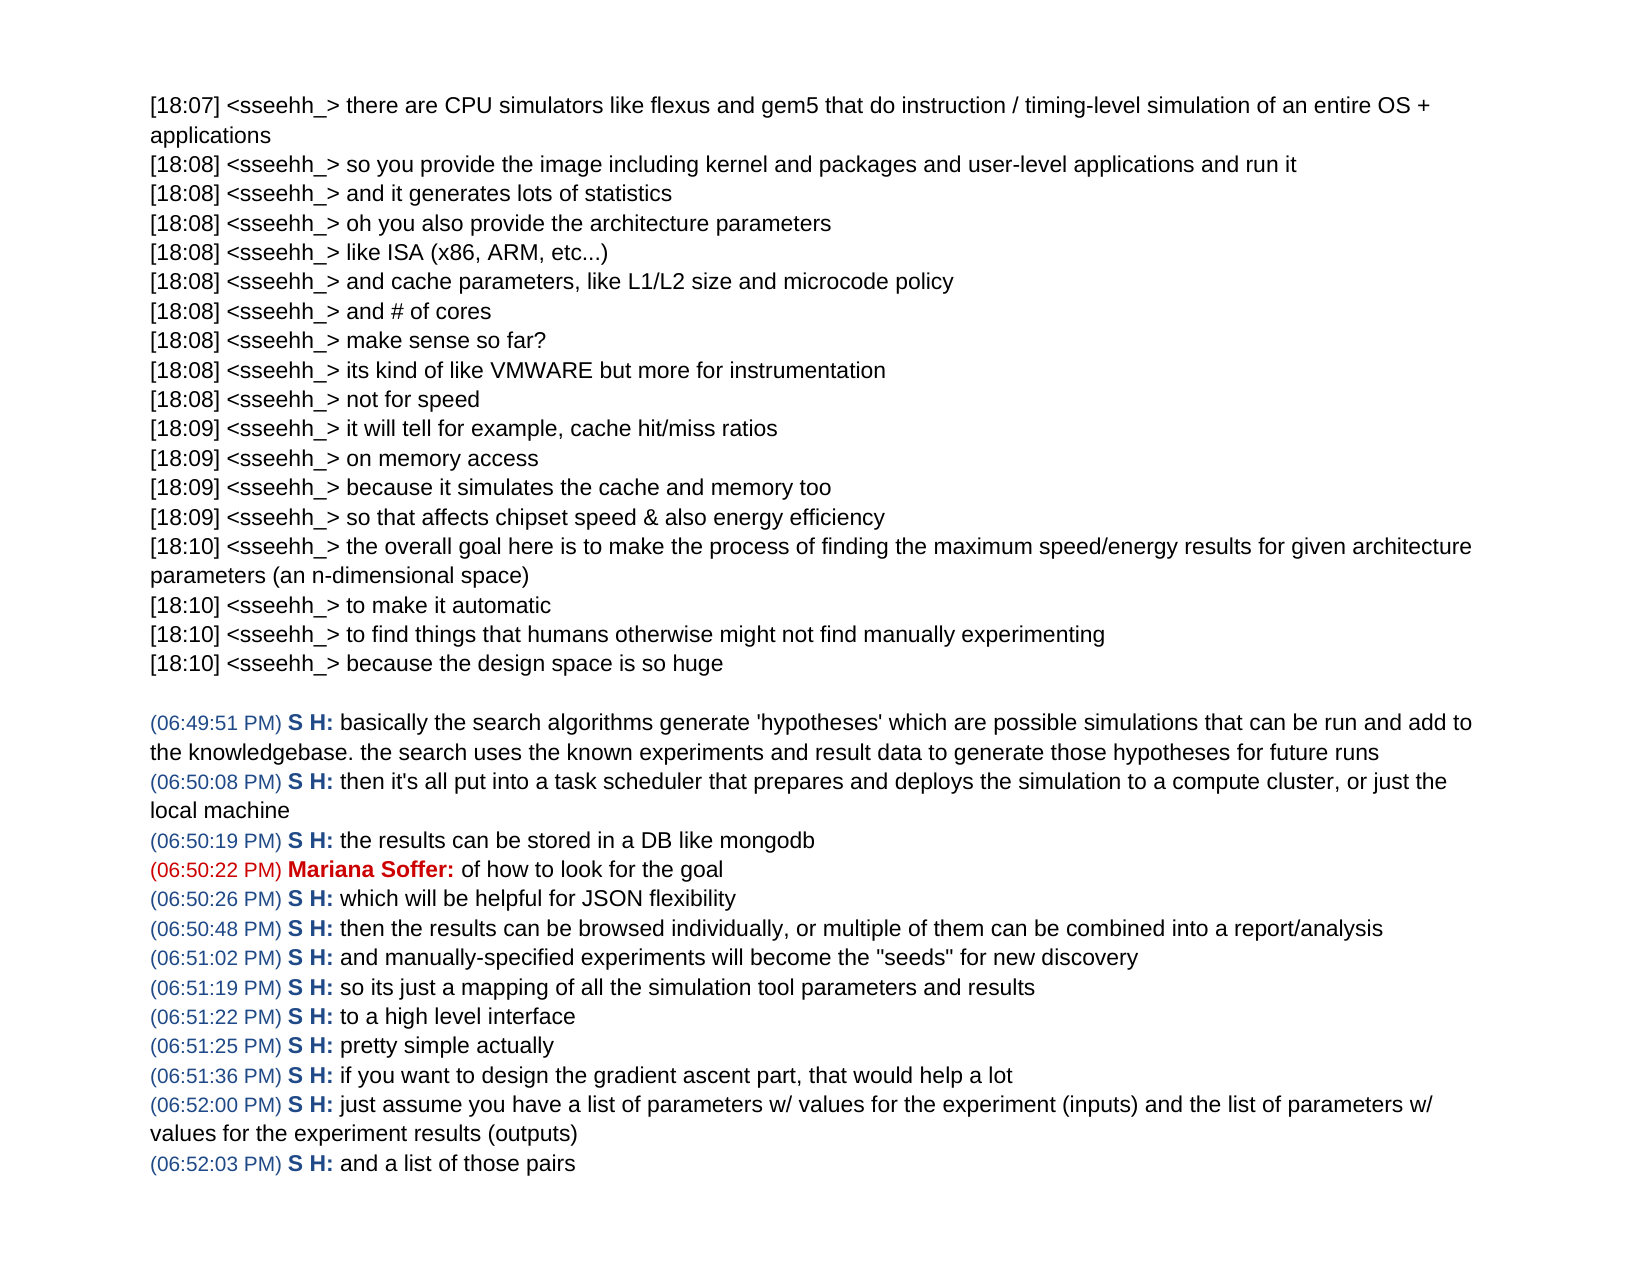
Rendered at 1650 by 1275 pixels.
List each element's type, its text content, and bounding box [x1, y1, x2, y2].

text [18:08] <sseehh_> and # of cores [150, 299, 1500, 324]
text [18:10] <sseehh_> to make it automatic [150, 592, 1500, 618]
text (06:50:19 PM) S H: the results can be stored in a DB like mongodb [150, 827, 1500, 853]
text [18:08] <sseehh_> its kind of like VMWARE but more for instrumentation [150, 357, 1500, 383]
text [18:10] <sseehh_> because the design space is so huge [150, 651, 1500, 677]
text (06:49:51 PM) S H: basically the search algorithms generate 'hypotheses' which are possible simulations that can be run and add to the knowledgebase. the search uses the known experiments and result data to generate those hypotheses for future runs [150, 710, 1500, 765]
text (06:51:19 PM) S H: so its just a mapping of all the simulation tool parameters and results [150, 974, 1500, 1000]
text [18:08] <sseehh_> and it generates lots of statistics [150, 181, 1500, 207]
text [18:09] <sseehh_> so that affects chipset speed & also energy efficiency [150, 504, 1500, 530]
text [18:08] <sseehh_> like ISA (x86, ARM, etc...) [150, 240, 1500, 266]
text [18:09] <sseehh_> on memory access [150, 446, 1500, 471]
text (06:50:08 PM) S H: then it's all put into a task scheduler that prepares and deploys the simulation to a compute cluster, or just the local machine [150, 769, 1500, 824]
text [18:08] <sseehh_> make sense so far? [150, 328, 1500, 354]
text (06:50:26 PM) S H: which will be helpful for JSON flexibility [150, 886, 1500, 912]
text (06:51:02 PM) S H: and manually-specified experiments will become the "seeds" for new discovery [150, 945, 1500, 971]
text [18:08] <sseehh_> and cache parameters, like L1/L2 size and microcode policy [150, 269, 1500, 295]
text (06:52:03 PM) S H: and a list of those pairs [150, 1151, 1500, 1176]
text [18:10] <sseehh_> the overall goal here is to make the process of finding the maximum speed/energy results for given architecture parameters (an n-dimensional space) [150, 534, 1500, 589]
text [18:09] <sseehh_> it will tell for example, cache hit/miss ratios [150, 416, 1500, 442]
text [18:08] <sseehh_> so you provide the image including kernel and packages and user-level applications and run it [150, 152, 1500, 177]
text [18:08] <sseehh_> oh you also provide the architecture parameters [150, 211, 1500, 236]
text [18:08] <sseehh_> not for speed [150, 387, 1500, 412]
text [18:09] <sseehh_> because it simulates the cache and memory too [150, 475, 1500, 501]
text (06:51:22 PM) S H: to a high level interface [150, 1004, 1500, 1029]
text (06:50:22 PM) Mariana Soffer: of how to look for the goal [150, 857, 1500, 882]
text (06:51:25 PM) S H: pretty simple actually [150, 1033, 1500, 1059]
text (06:51:36 PM) S H: if you want to design the gradient ascent part, that would help a lot [150, 1062, 1500, 1088]
text (06:52:00 PM) S H: just assume you have a list of parameters w/ values for the experiment (inputs) and the list of parameters w/ values for the experiment results (outputs) [150, 1092, 1500, 1147]
text (06:50:48 PM) S H: then the results can be browsed individually, or multiple of them can be combined into a report/analysis [150, 916, 1500, 941]
text [18:10] <sseehh_> to find things that humans otherwise might not find manually experimenting [150, 622, 1500, 647]
text [18:07] <sseehh_> there are CPU simulators like flexus and gem5 that do instruction / timing-level simulation of an entire OS + applications [150, 93, 1500, 148]
